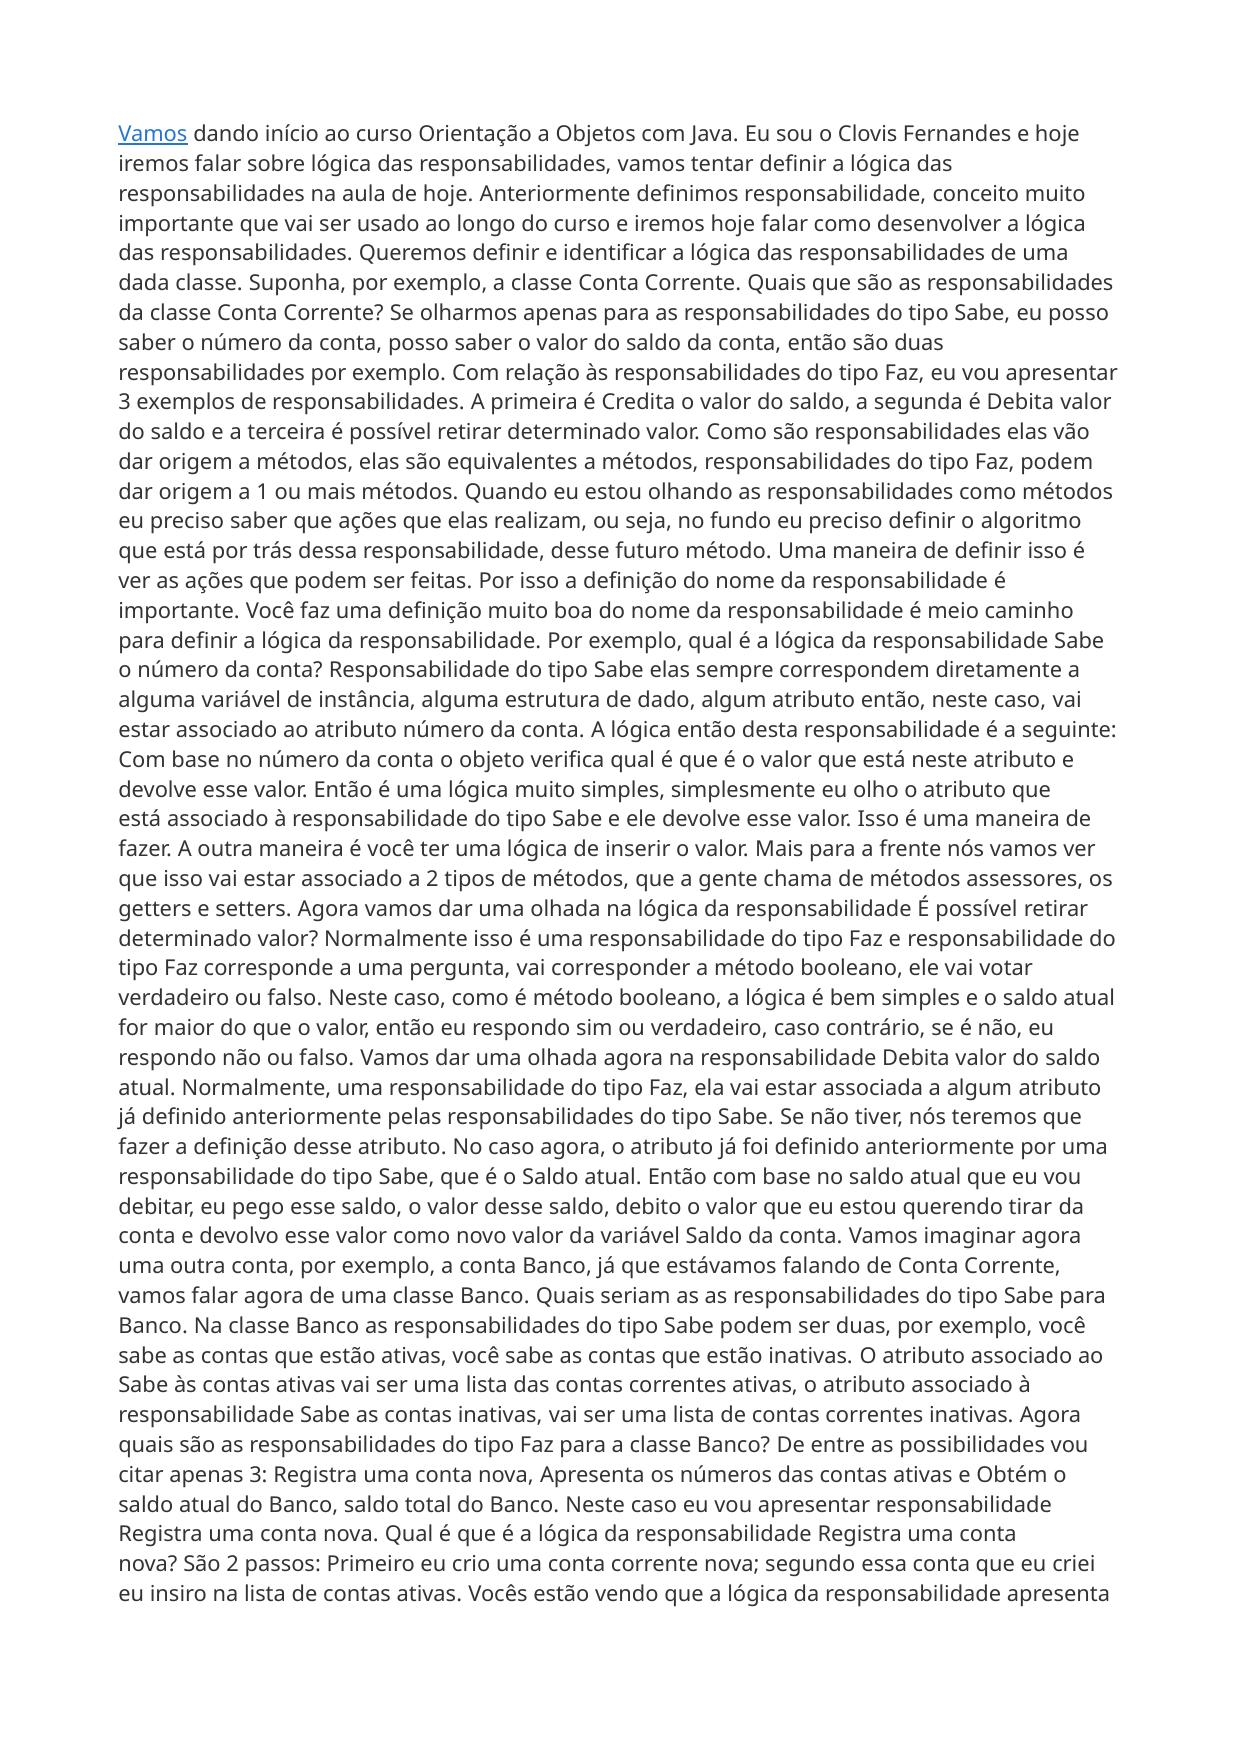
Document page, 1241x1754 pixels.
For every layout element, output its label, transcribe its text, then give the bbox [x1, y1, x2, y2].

text Vamos dando início ao curso Orientação a Objetos com Java. Eu sou o Clovis Fernandes e hoje iremos falar sobre lógica das responsabilidades, vamos tentar definir a lógica das responsabilidades na aula de hoje. Anteriormente definimos responsabilidade, conceito muito importante que vai ser usado ao longo do curso e iremos hoje falar como desenvolver a lógica das responsabilidades. Queremos definir e identificar a lógica das responsabilidades de uma dada classe. Suponha, por exemplo, a classe Conta Corrente. Quais que são as responsabilidades da classe Conta Corrente? Se olharmos apenas para as responsabilidades do tipo Sabe, eu posso saber o número da conta, posso saber o valor do saldo da conta, então são duas responsabilidades por exemplo. Com relação às responsabilidades do tipo Faz, eu vou apresentar 3 exemplos de responsabilidades. A primeira é Credita o valor do saldo, a segunda é Debita valor do saldo e a terceira é possível retirar determinado valor. Como são responsabilidades elas vão dar origem a métodos, elas são equivalentes a métodos, responsabilidades do tipo Faz, podem dar origem a 1 ou mais métodos. Quando eu estou olhando as responsabilidades como métodos eu preciso saber que ações que elas realizam, ou seja, no fundo eu preciso definir o algoritmo que está por trás dessa responsabilidade, desse futuro método. Uma maneira de definir isso é ver as ações que podem ser feitas. Por isso a definição do nome da responsabilidade é importante. Você faz uma definição muito boa do nome da responsabilidade é meio caminho para definir a lógica da responsabilidade. Por exemplo, qual é a lógica da responsabilidade Sabe o número da conta? Responsabilidade do tipo Sabe elas sempre correspondem diretamente a alguma variável de instância, alguma estrutura de dado, algum atributo então, neste caso, vai estar associado ao atributo número da conta. A lógica então desta responsabilidade é a seguinte: Com base no número da conta o objeto verifica qual é que é o valor que está neste atributo e devolve esse valor. Então é uma lógica muito simples, simplesmente eu olho o atributo que está associado à responsabilidade do tipo Sabe e ele devolve esse valor. Isso é uma maneira de fazer. A outra maneira é você ter uma lógica de inserir o valor. Mais para a frente nós vamos ver que isso vai estar associado a 2 tipos de métodos, que a gente chama de métodos assessores, os getters e setters. Agora vamos dar uma olhada na lógica da responsabilidade É possível retirar determinado valor? Normalmente isso é uma responsabilidade do tipo Faz e responsabilidade do tipo Faz corresponde a uma pergunta, vai corresponder a método booleano, ele vai votar verdadeiro ou falso. Neste caso, como é método booleano, a lógica é bem simples e o saldo atual for maior do que o valor, então eu respondo sim ou verdadeiro, caso contrário, se é não, eu respondo não ou falso. Vamos dar uma olhada agora na responsabilidade Debita valor do saldo atual. Normalmente, uma responsabilidade do tipo Faz, ela vai estar associada a algum atributo já definido anteriormente pelas responsabilidades do tipo Sabe. Se não tiver, nós teremos que fazer a definição desse atributo. No caso agora, o atributo já foi definido anteriormente por uma responsabilidade do tipo Sabe, que é o Saldo atual. Então com base no saldo atual que eu vou debitar, eu pego esse saldo, o valor desse saldo, debito o valor que eu estou querendo tirar da conta e devolvo esse valor como novo valor da variável Saldo da conta. Vamos imaginar agora uma outra conta, por exemplo, a conta Banco, já que estávamos falando de Conta Corrente, vamos falar agora de uma classe Banco. Quais seriam as as responsabilidades do tipo Sabe para Banco. Na classe Banco as responsabilidades do tipo Sabe podem ser duas, por exemplo, você sabe as contas que estão ativas, você sabe as contas que estão inativas. O atributo associado ao Sabe às contas ativas vai ser uma lista das contas correntes ativas, o atributo associado à responsabilidade Sabe as contas inativas, vai ser uma lista de contas correntes inativas. Agora quais são as responsabilidades do tipo Faz para a classe Banco? De entre as possibilidades vou citar apenas 3: Registra uma conta nova, Apresenta os números das contas ativas e Obtém o saldo atual do Banco, saldo total do Banco. Neste caso eu vou apresentar responsabilidade Registra uma conta nova. Qual é que é a lógica da responsabilidade Registra uma conta nova? São 2 passos: Primeiro eu crio uma conta corrente nova; segundo essa conta que eu criei eu insiro na lista de contas ativas. Vocês estão vendo que a lógica da responsabilidade apresenta [118, 118, 1122, 1608]
